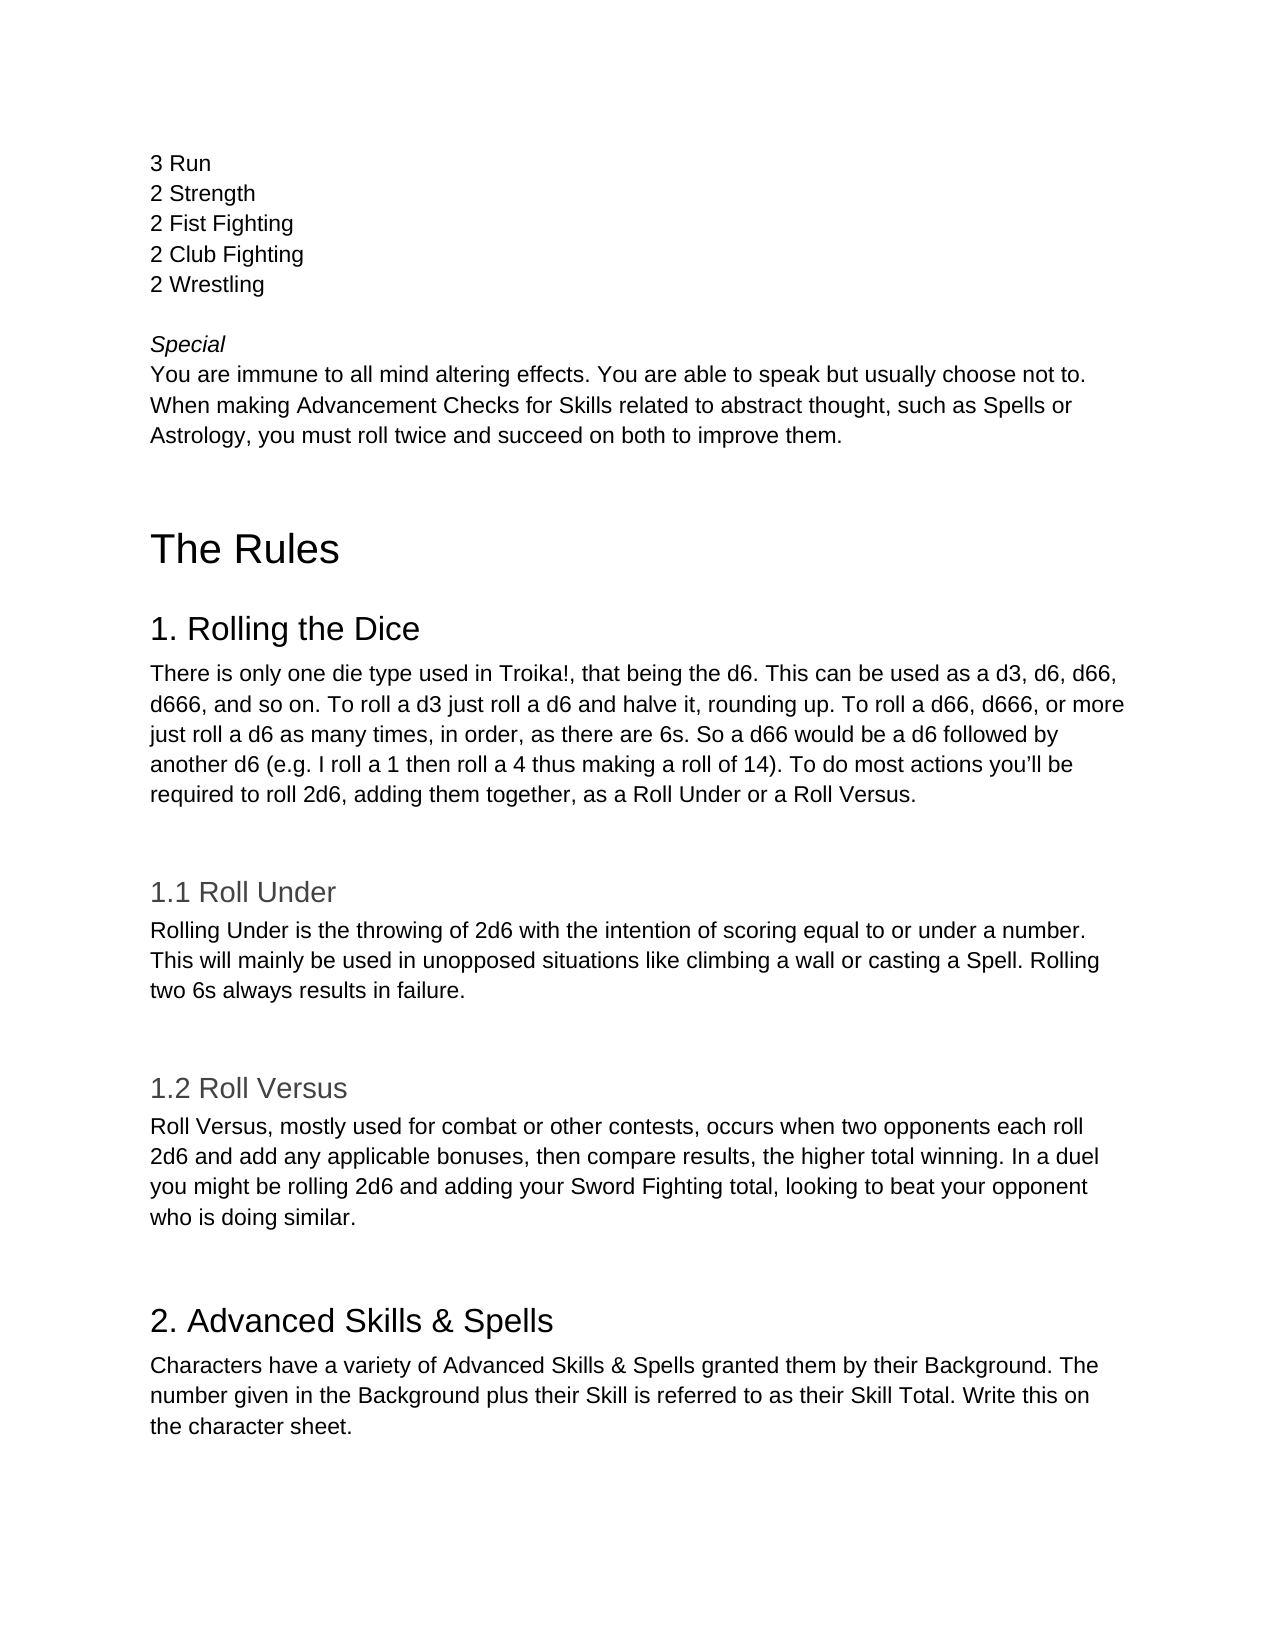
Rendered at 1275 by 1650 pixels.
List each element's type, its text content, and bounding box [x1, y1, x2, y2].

text Characters have a variety of Advanced Skills & Spells granted them by their Background. The number given in the Background plus their Skill is referred to as their Skill Total. Write this on the character sheet. [150, 1352, 1125, 1439]
subtitle 2. Advanced Skills & Spells [150, 1301, 1125, 1340]
text You are immune to all mind altering effects. You are able to speak but usually choose not to. When making Advancement Checks for Skills related to abstract thought, such as Spells or [150, 361, 1125, 418]
subtitle 1.2 Roll Versus [150, 1071, 1125, 1104]
text 2 Strength [150, 180, 1125, 207]
text Special [150, 331, 1125, 358]
text Astrology, you must roll twice and succeed on both to improve them. [150, 422, 1125, 448]
subtitle The Rules [150, 524, 1125, 572]
text Roll Versus, mostly used for combat or other contests, occurs when two opponents each roll 2d6 and add any applicable bonuses, then compare results, the higher total winning. In a duel you might be rolling 2d6 and adding your Sword Fighting total, looking to beat your opponent who is doing similar. [150, 1113, 1125, 1230]
subtitle 1.1 Roll Under [150, 875, 1125, 908]
text 2 Club Fighting [150, 241, 1125, 267]
text 3 Run [150, 150, 1125, 176]
text 2 Wrestling [150, 271, 1125, 297]
subtitle 1. Rolling the Dice [150, 609, 1125, 648]
text 2 Fist Fighting [150, 210, 1125, 237]
text There is only one die type used in Troika!, that being the d6. This can be used as a d3, d6, d66, d666, and so on. To roll a d3 just roll a d6 and halve it, rounding up. To roll a d66, d666, or more just roll a d6 as many times, in order, as there are 6s. So a d66 would be a d6 followed by another d6 (e.g. I roll a 1 then roll a 4 thus making a roll of 14). To do most actions you’ll be required to roll 2d6, adding them together, as a Roll Under or a Roll Versus. [150, 660, 1125, 807]
text Rolling Under is the throwing of 2d6 with the intention of scoring equal to or under a number. This will mainly be used in unopposed situations like climbing a wall or casting a Spell. Rolling two 6s always results in failure. [150, 917, 1125, 1003]
